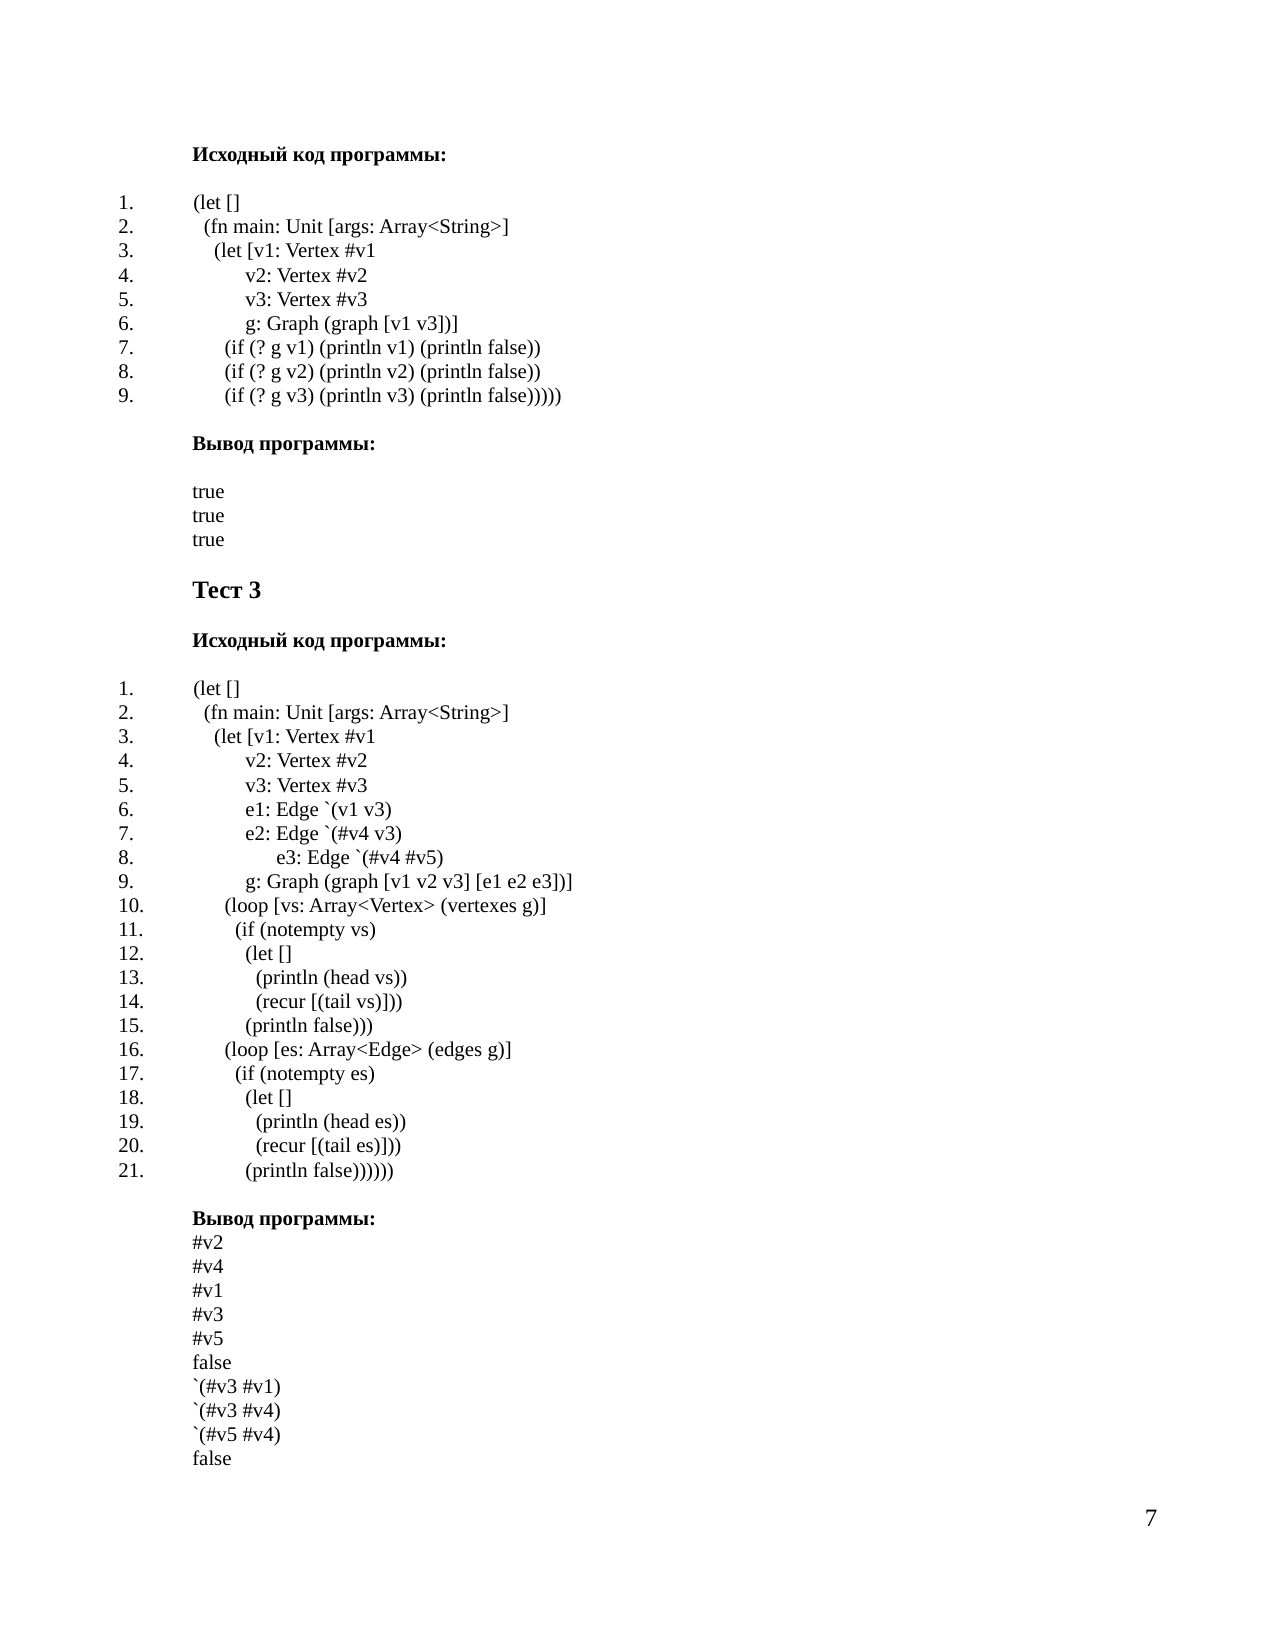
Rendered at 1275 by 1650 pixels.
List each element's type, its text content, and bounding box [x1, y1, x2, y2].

list (let [] [118, 941, 1157, 965]
text Исходный код программы: [118, 142, 1157, 166]
list (recur [(tail vs)])) [118, 989, 1157, 1013]
list e3: Edge `(#v4 #v5) [118, 845, 1157, 869]
list g: Graph (graph [v1 v3])] [118, 311, 1157, 335]
list (if (? g v3) (println v3) (println false))))) [118, 383, 1157, 407]
text true [118, 527, 1157, 551]
list (println (head es)) [118, 1109, 1157, 1133]
list (loop [vs: Array<Vertex> (vertexes g)] [118, 893, 1157, 917]
text Тест 3 [118, 575, 1157, 604]
list (if (notempty vs) [118, 917, 1157, 941]
text false [118, 1446, 1157, 1470]
list v2: Vertex #v2 [118, 262, 1157, 287]
text Вывод программы: [118, 1206, 1157, 1230]
list (println false)))))) [118, 1157, 1157, 1182]
text #v1 [118, 1278, 1157, 1302]
list (recur [(tail es)])) [118, 1133, 1157, 1157]
list (println (head vs)) [118, 965, 1157, 989]
list (if (? g v2) (println v2) (println false)) [118, 359, 1157, 383]
list (let [] [118, 190, 1157, 214]
list (if (notempty es) [118, 1061, 1157, 1085]
list (let [] [118, 1085, 1157, 1109]
list (let [] [118, 676, 1157, 700]
list g: Graph (graph [v1 v2 v3] [e1 e2 e3])] [118, 869, 1157, 893]
text `(#v3 #v1) [118, 1374, 1157, 1398]
text `(#v5 #v4) [118, 1422, 1157, 1446]
text true [118, 503, 1157, 527]
text #v3 [118, 1302, 1157, 1326]
list v2: Vertex #v2 [118, 748, 1157, 772]
text false [118, 1350, 1157, 1374]
text `(#v3 #v4) [118, 1398, 1157, 1422]
text #v5 [118, 1326, 1157, 1350]
list (fn main: Unit [args: Array<String>] [118, 700, 1157, 724]
list e2: Edge `(#v4 v3) [118, 821, 1157, 845]
text true [118, 479, 1157, 503]
list v3: Vertex #v3 [118, 287, 1157, 311]
text #v4 [118, 1254, 1157, 1278]
list (let [v1: Vertex #v1 [118, 238, 1157, 262]
list v3: Vertex #v3 [118, 772, 1157, 797]
list (println false))) [118, 1013, 1157, 1037]
text Вывод программы: [118, 431, 1157, 455]
text Исходный код программы: [118, 628, 1157, 652]
list (loop [es: Array<Edge> (edges g)] [118, 1037, 1157, 1061]
list (if (? g v1) (println v1) (println false)) [118, 335, 1157, 359]
list (fn main: Unit [args: Array<String>] [118, 214, 1157, 238]
list e1: Edge `(v1 v3) [118, 797, 1157, 821]
text #v2 [118, 1230, 1157, 1254]
list (let [v1: Vertex #v1 [118, 724, 1157, 748]
